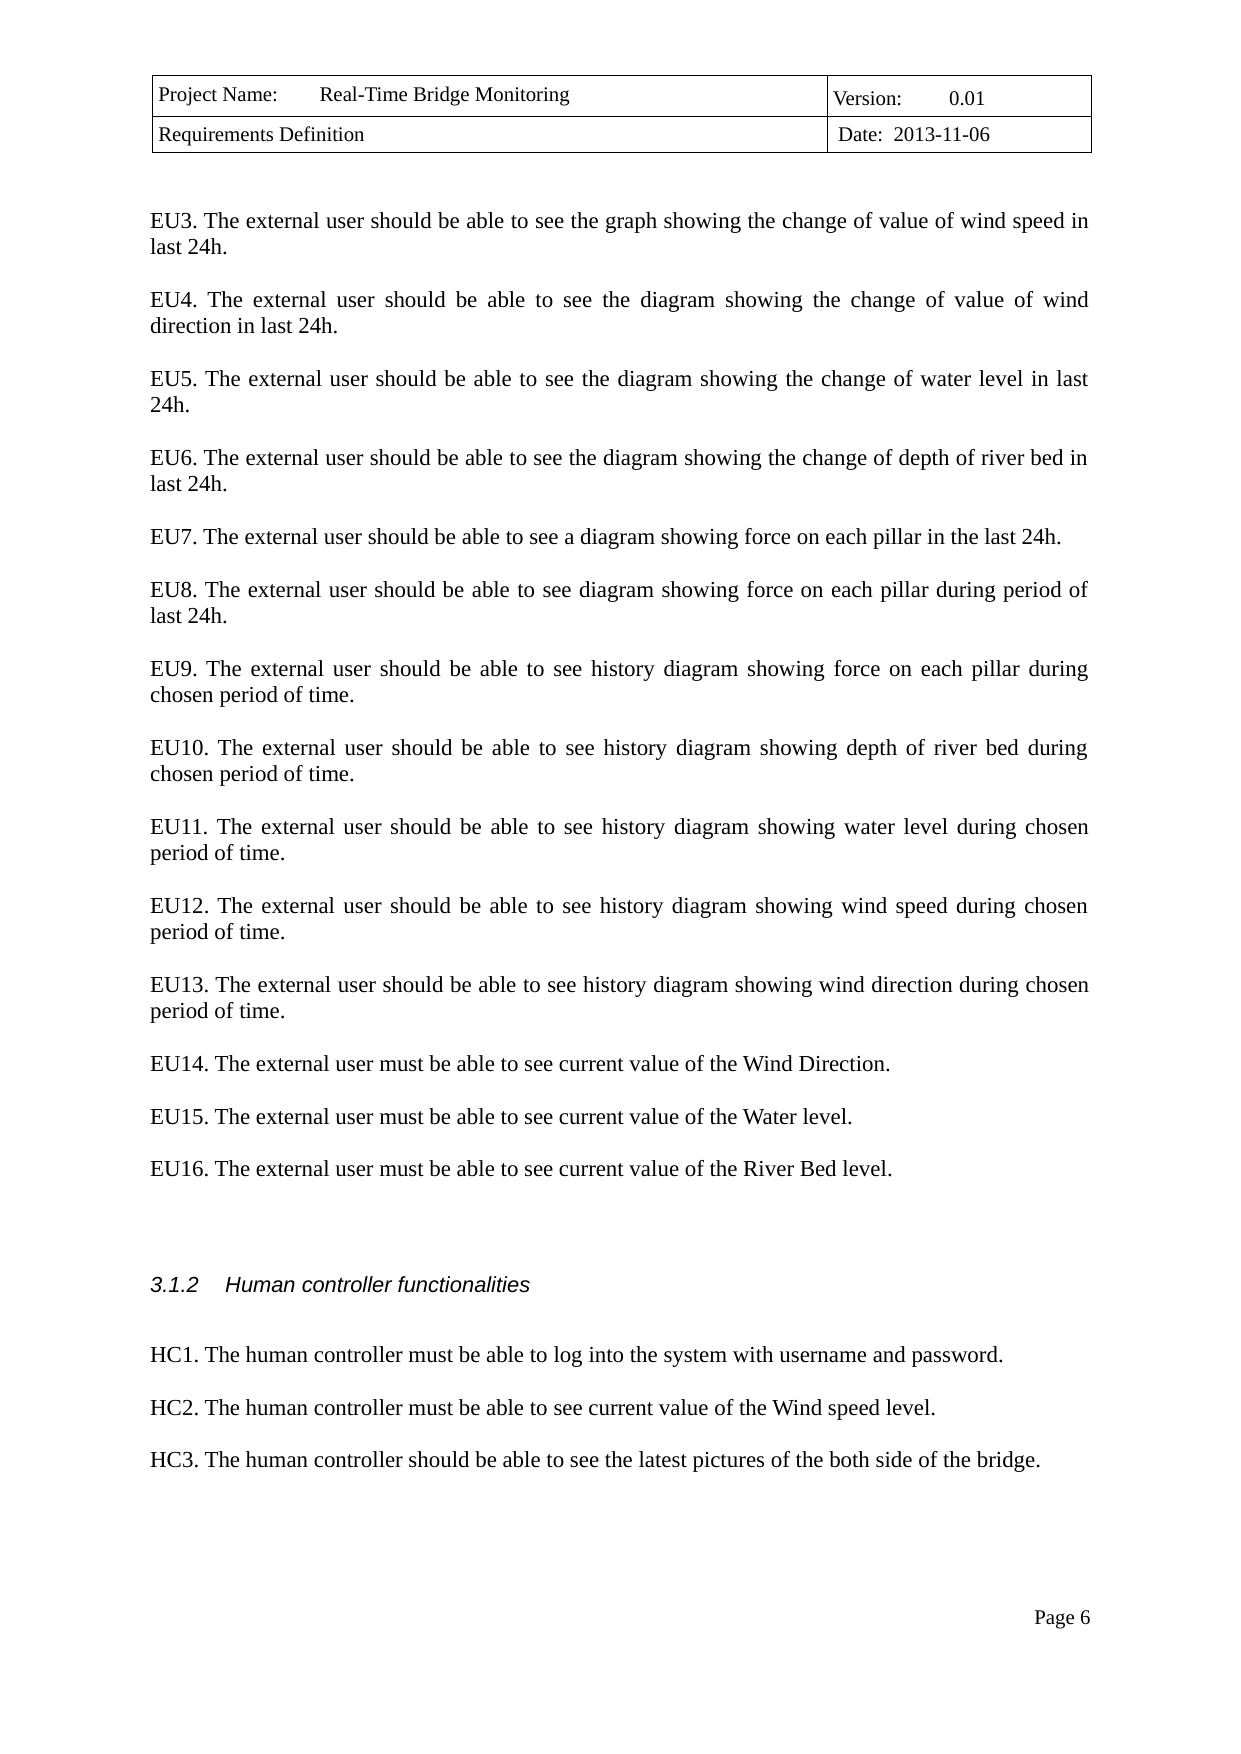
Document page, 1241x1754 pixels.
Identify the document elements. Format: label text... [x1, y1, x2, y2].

list EU15. The external user must be able to see current value of the Water level. [150, 1103, 1090, 1129]
text EU11. The external user should be able to see history diagram showing water level during chosen period of time. [150, 813, 1090, 866]
text EU3. The external user should be able to see the graph showing the change of value of wind speed in last 24h. [150, 207, 1090, 259]
text EU10. The external user should be able to see history diagram showing depth of river bed during chosen period of time. [150, 734, 1090, 787]
subtitle Human controller functionalities [150, 1272, 1090, 1297]
text EU6. The external user should be able to see the diagram showing the change of depth of river bed in last 24h. [150, 444, 1090, 497]
text EU7. The external user should be able to see a diagram showing force on each pillar in the last 24h. [150, 523, 1090, 549]
list HC1. The human controller must be able to log into the system with username and password. [150, 1341, 1090, 1367]
text EU9. The external user should be able to see history diagram showing force on each pillar during chosen period of time. [150, 655, 1090, 707]
text EU4. The external user should be able to see the diagram showing the change of value of wind direction in last 24h. [150, 286, 1090, 338]
text EU8. The external user should be able to see diagram showing force on each pillar during period of last 24h. [150, 576, 1090, 628]
text EU5. The external user should be able to see the diagram showing the change of water level in last 24h. [150, 365, 1090, 418]
text HC3. The human controller should be able to see the latest pictures of the both side of the bridge. [150, 1446, 1090, 1473]
list EU14. The external user must be able to see current value of the Wind Direction. [150, 1050, 1090, 1076]
list EU13. The external user should be able to see history diagram showing wind direction during chosen period of time. [150, 971, 1090, 1024]
list EU16. The external user must be able to see current value of the River Bed level. [150, 1156, 1090, 1182]
text EU12. The external user should be able to see history diagram showing wind speed during chosen period of time. [150, 892, 1090, 945]
text HC2. The human controller must be able to see current value of the Wind speed level. [150, 1394, 1090, 1420]
